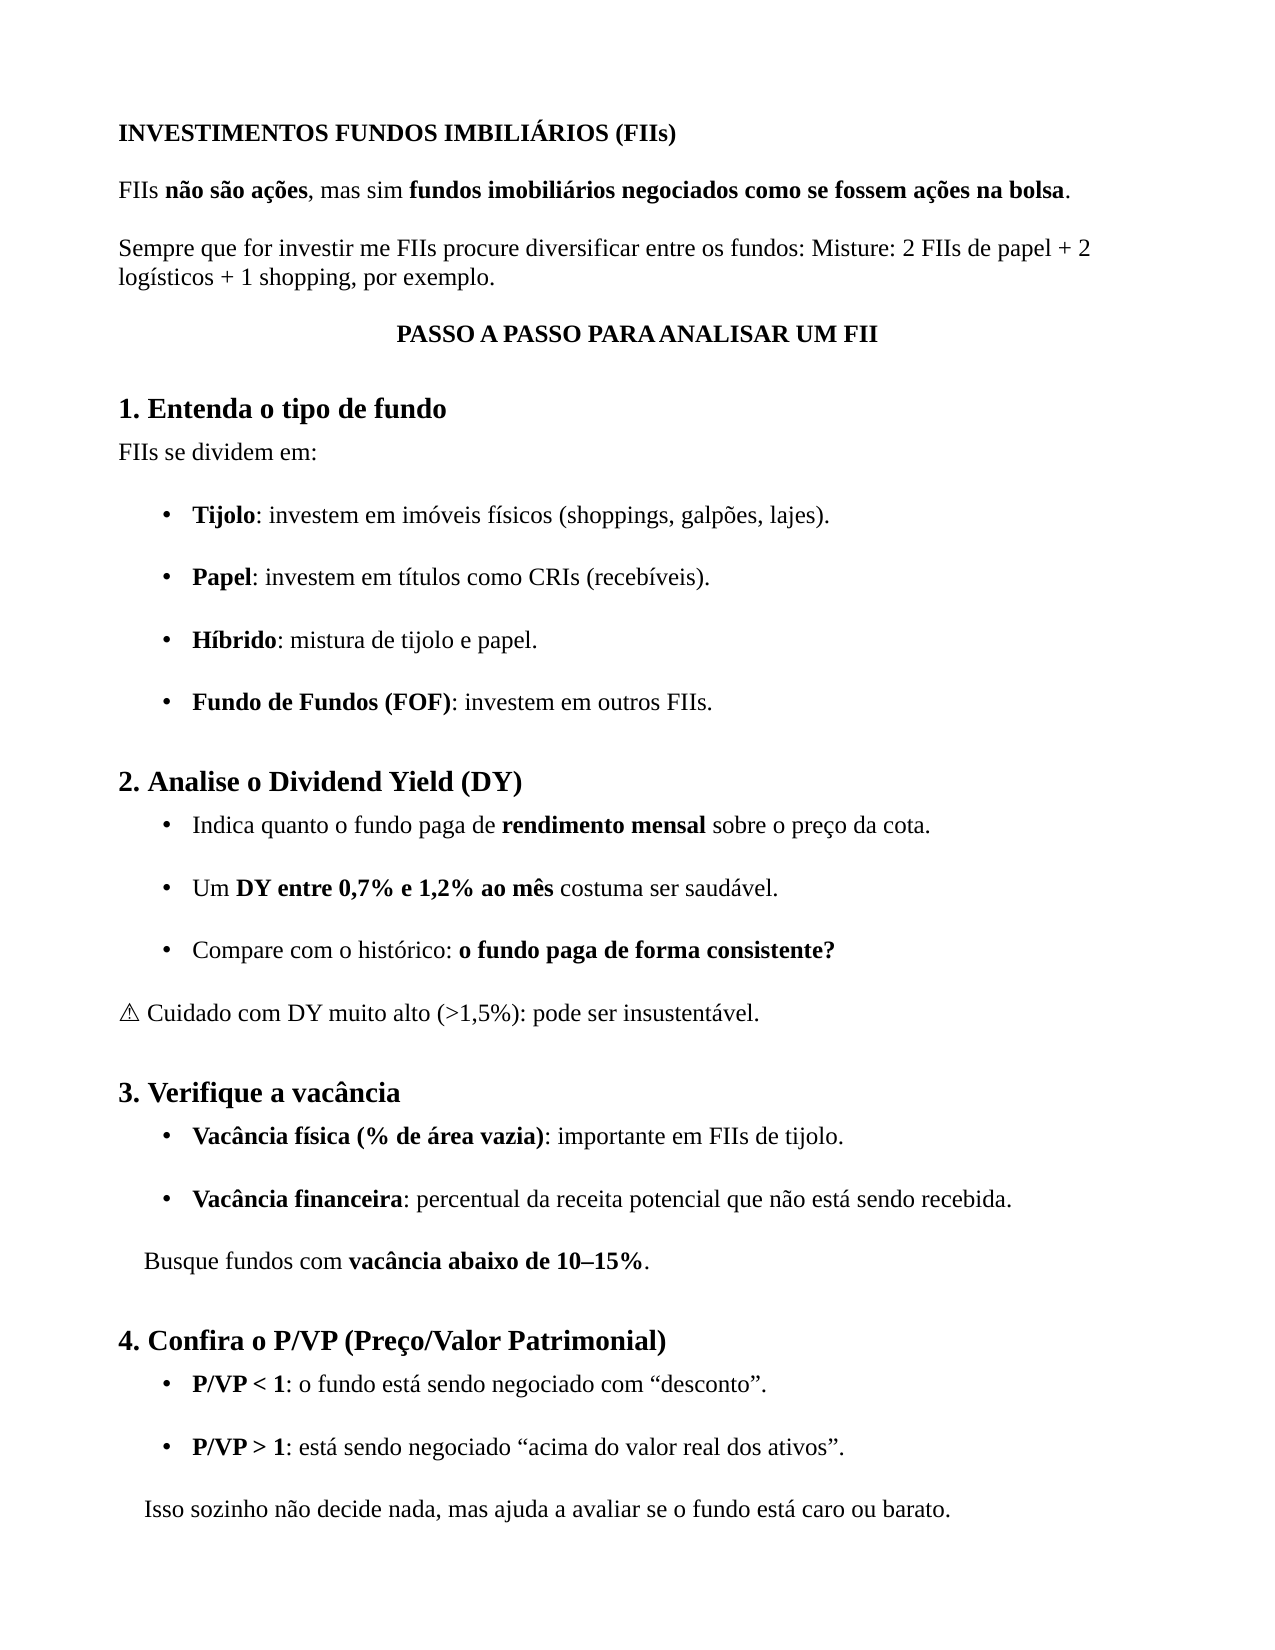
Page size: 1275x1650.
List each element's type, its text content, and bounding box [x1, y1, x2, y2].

list Vacância física (% de área vazia): importante em FIIs de tijolo. [162, 1121, 1157, 1150]
text PASSO A PASSO PARA ANALISAR UM FII [118, 319, 1157, 348]
text Sempre que for investir me FIIs procure diversificar entre os fundos: Misture: 2 FIIs de papel + 2 logísticos + 1 shopping, por exemplo. [118, 233, 1157, 291]
text ✅ Busque fundos com vacância abaixo de 10–15%. [118, 1246, 1157, 1275]
subtitle 2. Analise o Dividend Yield (DY) [118, 764, 1157, 798]
subtitle 1. Entenda o tipo de fundo [118, 391, 1157, 425]
subtitle 3. Verifique a vacância [118, 1075, 1157, 1109]
list Tijolo: investem em imóveis físicos (shoppings, galpões, lajes). [162, 500, 1157, 529]
text ⚠️ Cuidado com DY muito alto (>1,5%): pode ser insustentável. [118, 998, 1157, 1027]
text FIIs não são ações, mas sim fundos imobiliários negociados como se fossem ações na bolsa. [118, 176, 1157, 204]
list P/VP < 1: o fundo está sendo negociado com “desconto”. [162, 1369, 1157, 1398]
text INVESTIMENTOS FUNDOS IMBILIÁRIOS (FIIs) [118, 118, 1157, 147]
list Vacância financeira: percentual da receita potencial que não está sendo recebida. [162, 1184, 1157, 1212]
list Fundo de Fundos (FOF): investem em outros FIIs. [162, 687, 1157, 716]
list P/VP > 1: está sendo negociado “acima do valor real dos ativos”. [162, 1432, 1157, 1461]
text 💡 Isso sozinho não decide nada, mas ajuda a avaliar se o fundo está caro ou barato. [118, 1494, 1157, 1523]
text FIIs se dividem em: [118, 437, 1157, 466]
subtitle 4. Confira o P/VP (Preço/Valor Patrimonial) [118, 1323, 1157, 1357]
list Um DY entre 0,7% e 1,2% ao mês costuma ser saudável. [162, 873, 1157, 902]
list Híbrido: mistura de tijolo e papel. [162, 625, 1157, 654]
list Indica quanto o fundo paga de rendimento mensal sobre o preço da cota. [162, 811, 1157, 839]
list Papel: investem em títulos como CRIs (recebíveis). [162, 562, 1157, 591]
list Compare com o histórico: o fundo paga de forma consistente? [162, 936, 1157, 964]
